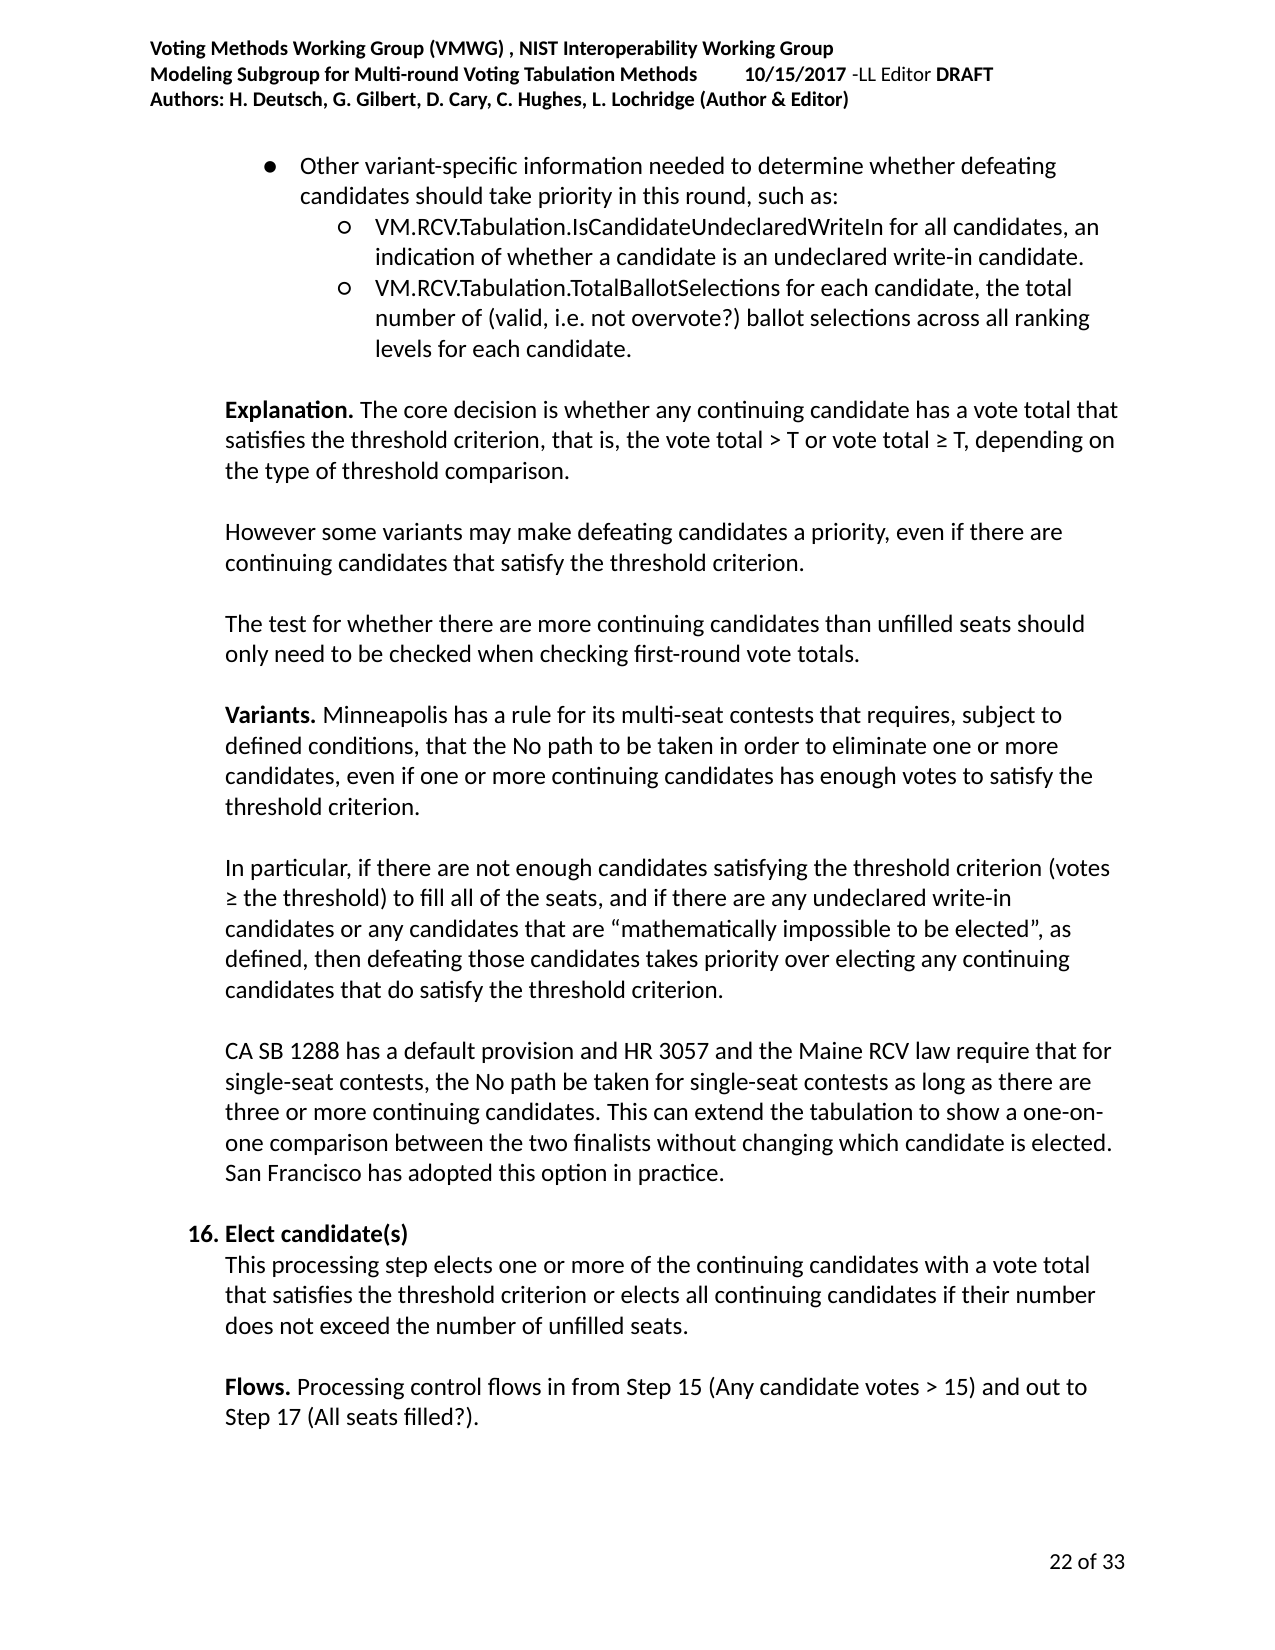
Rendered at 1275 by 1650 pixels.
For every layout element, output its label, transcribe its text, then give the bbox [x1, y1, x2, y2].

text However some variants may make defeating candidates a priority, even if there are continuing candidates that satisfy the threshold criterion. [225, 516, 1125, 577]
text Explanation. The core decision is whether any continuing candidate has a vote total that satisfies the threshold criterion, that is, the vote total > T or vote total ≥ T, depending on the type of threshold comparison. [225, 394, 1125, 486]
text This processing step elects one or more of the continuing candidates with a vote total that satisfies the threshold criterion or elects all continuing candidates if their number does not exceed the number of unfilled seats. [225, 1249, 1125, 1340]
text In particular, if there are not enough candidates satisfying the threshold criterion (votes ≥ the threshold) to fill all of the seats, and if there are any undeclared write-in candidates or any candidates that are “mathematically impossible to be elected”, as defined, then defeating those candidates takes priority over electing any continuing candidates that do satisfy the threshold criterion. [225, 852, 1125, 1004]
list Other variant-specific information needed to determine whether defeating candidates should take priority in this round, such as: [262, 150, 1125, 211]
text Flows. Processing control flows in from Step 15 (Any candidate votes > 15) and out to Step 17 (All seats filled?). [225, 1371, 1125, 1432]
text CA SB 1288 has a default provision and HR 3057 and the Maine RCV law require that for single-seat contests, the No path be taken for single-seat contests as long as there are three or more continuing candidates. This can extend the tabulation to show a one-on-one comparison between the two finalists without changing which candidate is elected. San Francisco has adopted this option in practice. [225, 1035, 1125, 1188]
list VM.RCV.Tabulation.IsCandidateUndeclaredWriteIn for all candidates, an indication of whether a candidate is an undeclared write-in candidate. [337, 211, 1125, 272]
list Elect candidate(s) [187, 1218, 1125, 1249]
text The test for whether there are more continuing candidates than unfilled seats should only need to be checked when checking first-round vote totals. [225, 608, 1125, 669]
text Variants. Minneapolis has a rule for its multi-seat contests that requires, subject to defined conditions, that the No path to be taken in order to eliminate one or more candidates, even if one or more continuing candidates has enough votes to satisfy the threshold criterion. [225, 699, 1125, 821]
list VM.RCV.Tabulation.TotalBallotSelections for each candidate, the total number of (valid, i.e. not overvote?) ballot selections across all ranking levels for each candidate. [337, 272, 1125, 364]
